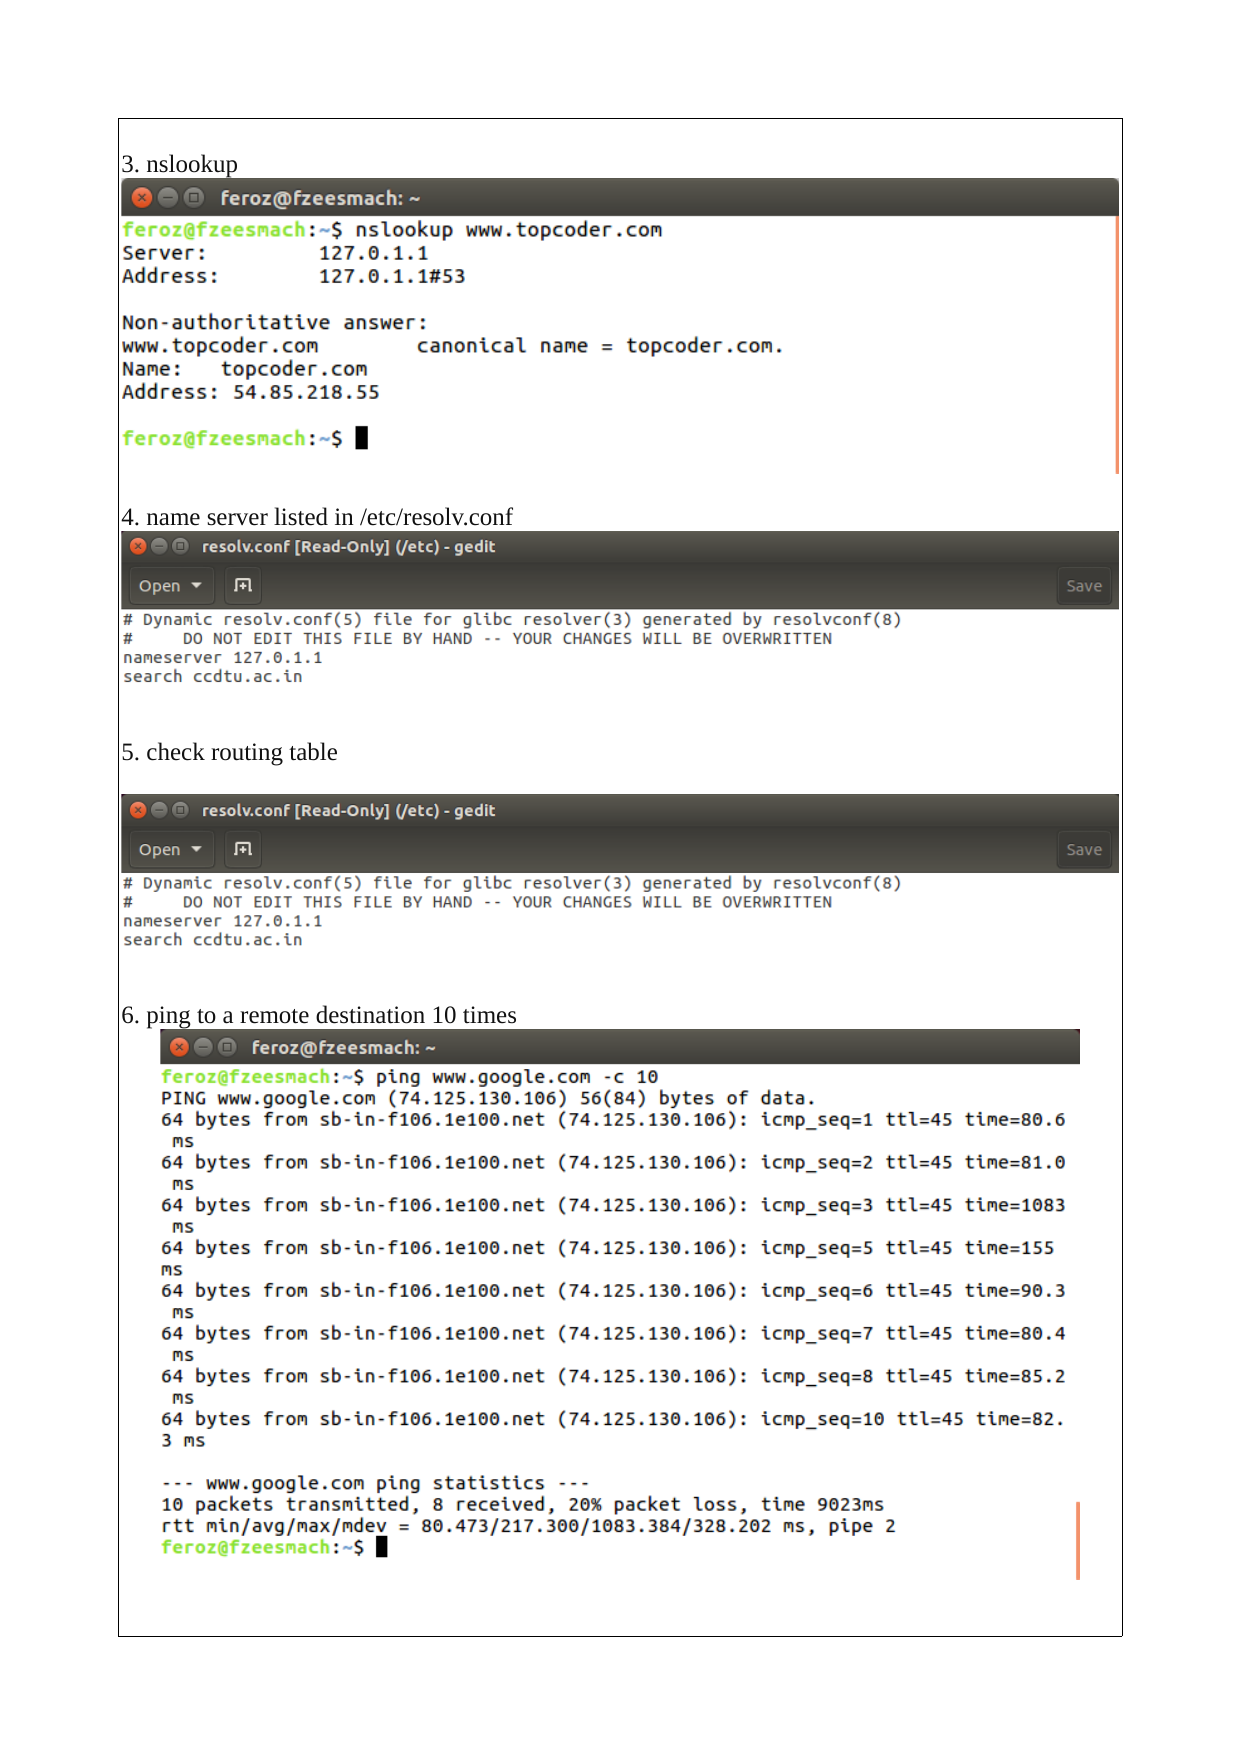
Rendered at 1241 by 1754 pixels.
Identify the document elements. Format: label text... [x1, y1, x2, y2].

text 6. ping to a remote destination 10 times [121, 1001, 1119, 1029]
text 3. nslookup [121, 149, 1119, 178]
picture [121, 178, 1119, 474]
picture [121, 531, 1119, 738]
picture [121, 794, 1119, 1001]
picture [160, 1029, 1080, 1580]
text 4. name server listed in /etc/resolv.conf [121, 502, 1119, 531]
text 5. check routing table [121, 738, 1119, 766]
